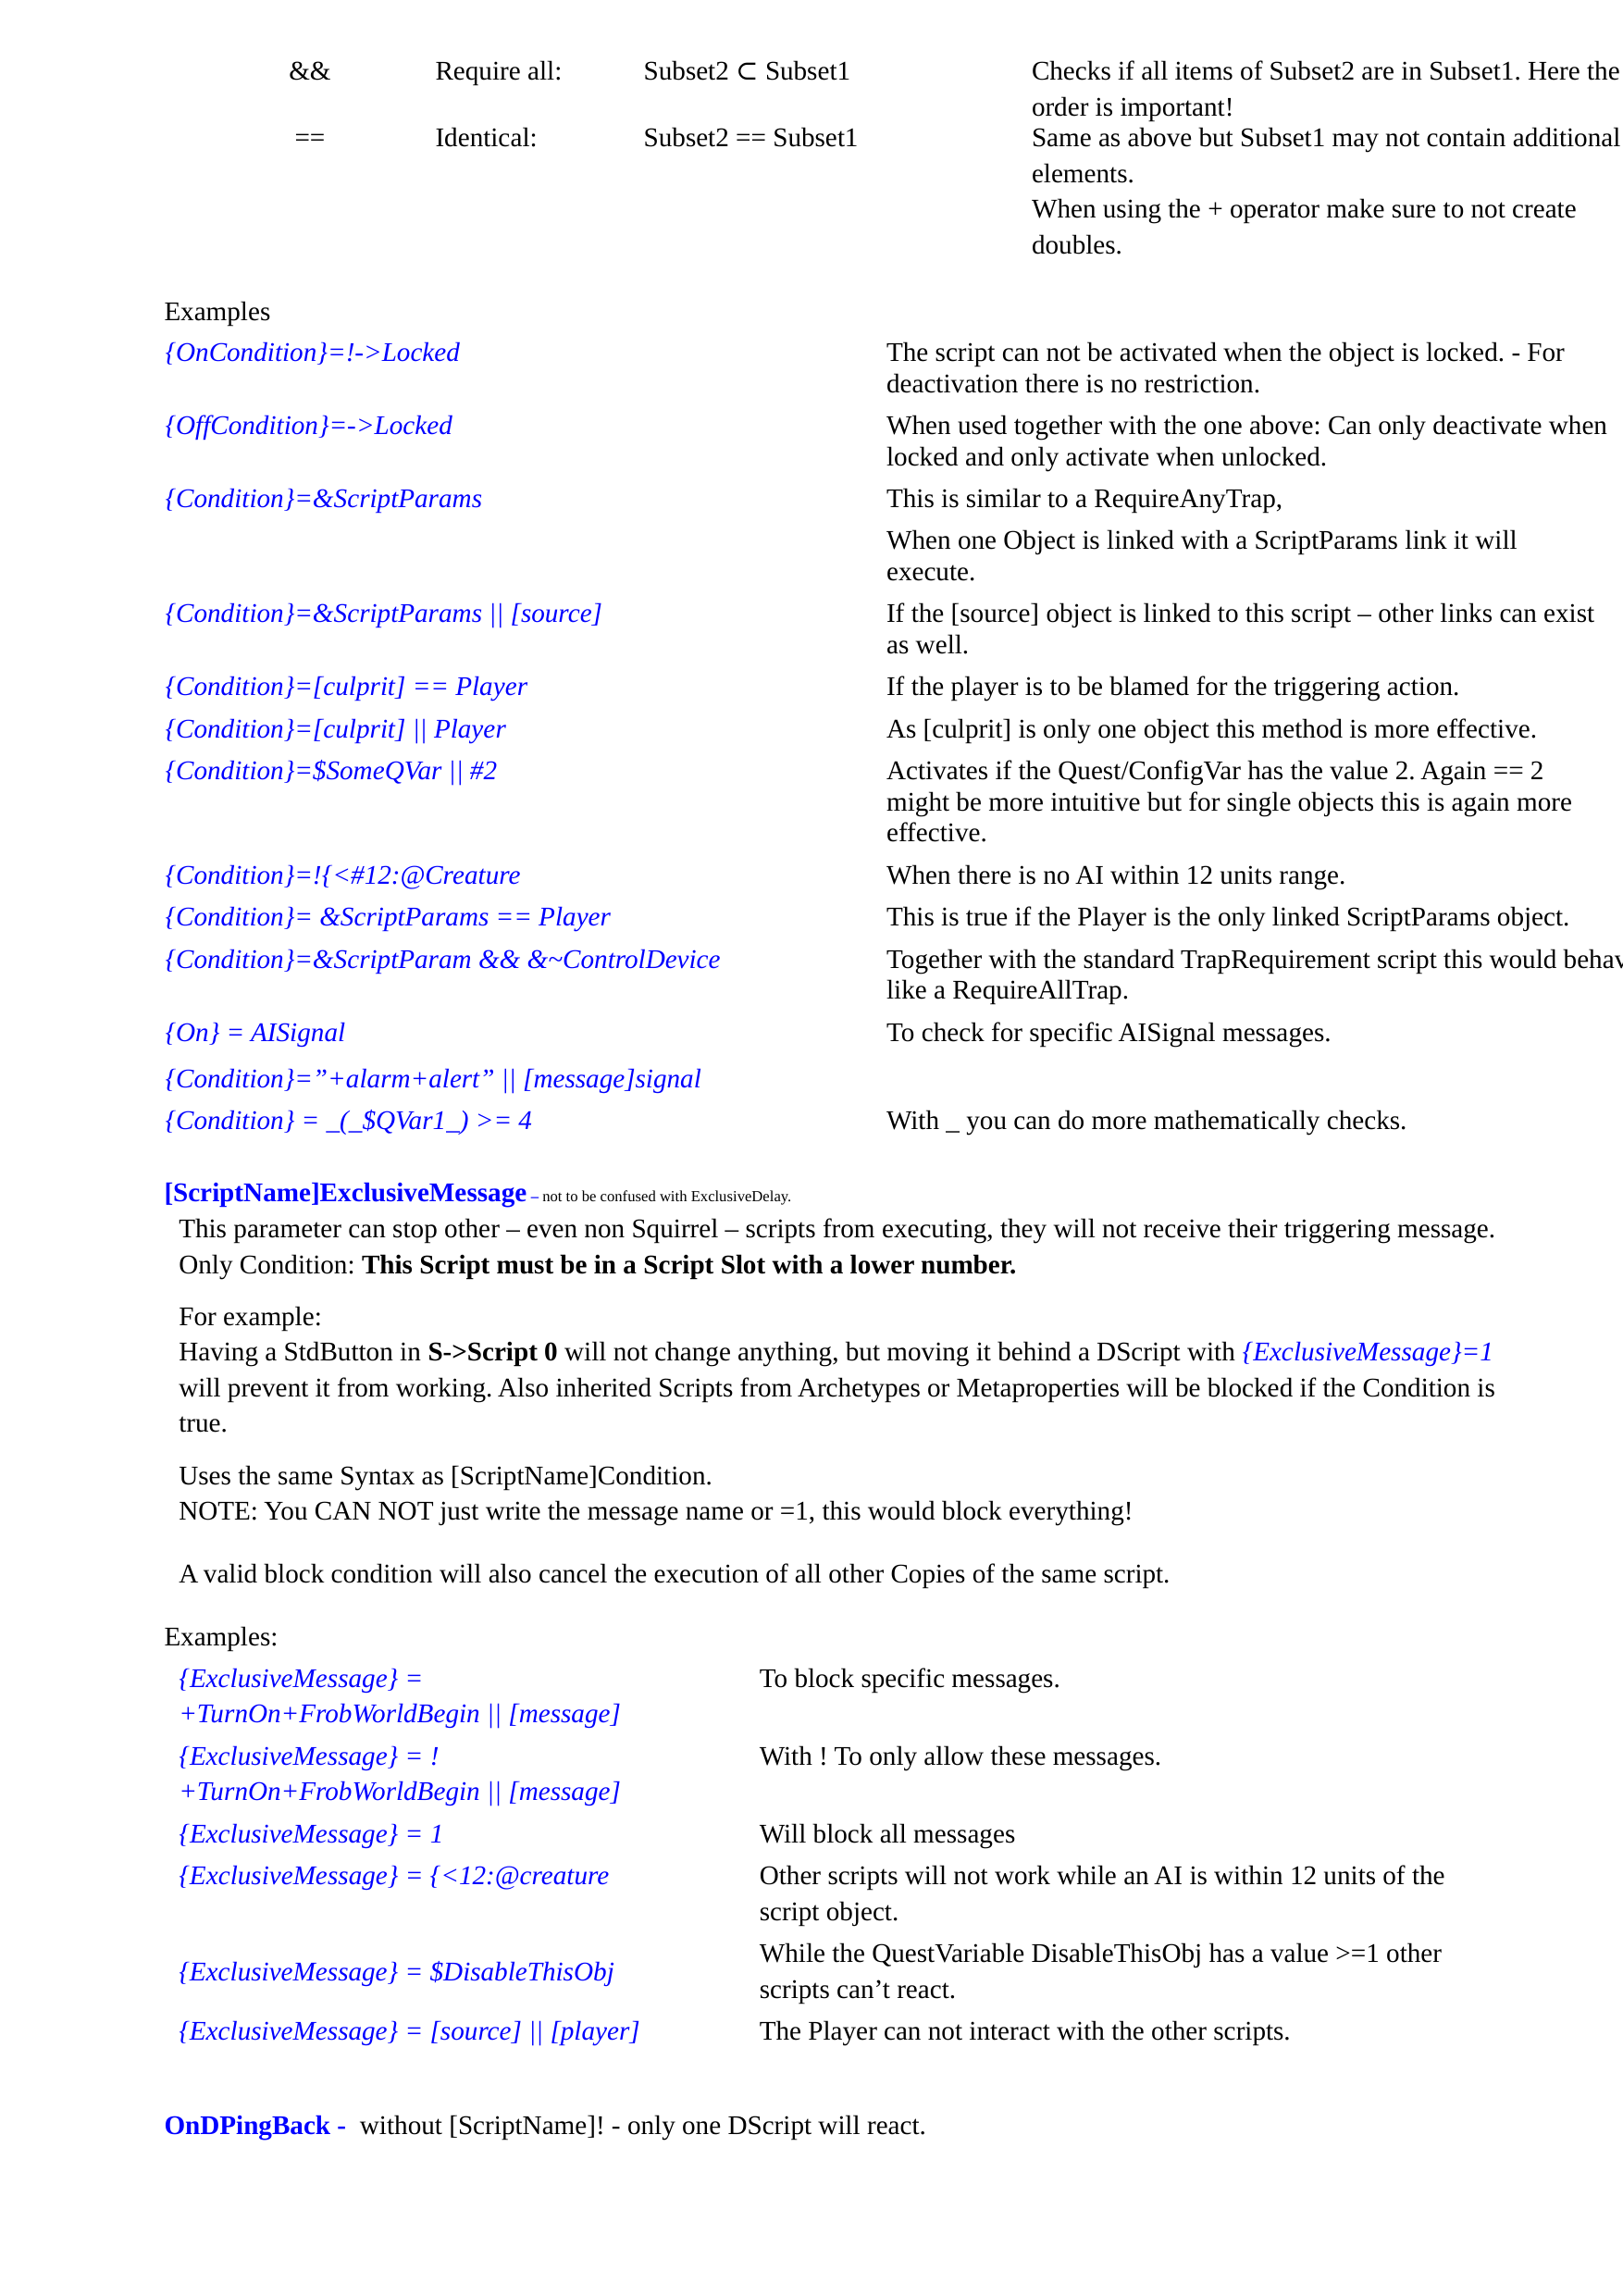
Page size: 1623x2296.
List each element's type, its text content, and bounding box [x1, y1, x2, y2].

table_cell Checks if all items of Subset2 are in Subset1. Here the order is important! [1032, 55, 1623, 121]
table_header The script can not be activated when the object is locked. - For deactivation there is no restriction. [886, 331, 1623, 403]
table_cell Will block all messages [760, 1812, 1566, 1854]
table_cell Require all: Subset2 ⊂ Subset1 [435, 55, 1032, 121]
table_cell To check for specific AISignal messages. [886, 1011, 1623, 1099]
text [ScriptName]ExclusiveMessage – not to be confused with ExclusiveDelay. [164, 1177, 1514, 1208]
table_cell If the player is to be blamed for the triggering action. [886, 665, 1623, 707]
table_cell {ExclusiveMessage} = {<12:@creature [179, 1855, 760, 1931]
table_cell {Condition}= &ScriptParams == Player [165, 896, 886, 937]
table_cell {Condition}=&ScriptParam && &~ControlDevice [165, 937, 886, 1011]
table_cell If the [source] object is linked to this script – other links can exist as well. [886, 592, 1623, 665]
text Examples: [164, 1621, 1514, 1652]
text This parameter can stop other – even non Squirrel – scripts from executing, they will not receive their triggering message. Only Condition: This Script must be in a Script Slot with a lower number. [179, 1212, 1514, 1279]
table_cell {OffCondition}=->Locked [165, 403, 886, 477]
table_cell {ExclusiveMessage} = [source] || [player] [179, 2009, 760, 2052]
table_cell && [184, 55, 435, 121]
table_cell Together with the standard TrapRequirement script this would behave like a RequireAllTrap. [886, 937, 1623, 1011]
text For example: Having a StdButton in S->Script 0 will not change anything, but moving it behind a DScript with {ExclusiveMessage}=1 will prevent it from working. Also inherited Scripts from Archetypes or Metaproperties will be blocked if the Condition is true. [179, 1300, 1514, 1438]
table_cell {Condition}=&ScriptParams || [source] [165, 592, 886, 665]
table_header {OnCondition}=!->Locked [165, 331, 886, 403]
table_cell Same as above but Subset1 may not contain additional elements. When using the + operator make sure to not create doubles. [1032, 121, 1623, 259]
table_cell {Condition}=[culprit] || Player [165, 707, 886, 749]
table_cell Other scripts will not work while an AI is within 12 units of the script object. [760, 1855, 1566, 1931]
table_cell This is true if the Player is the only linked ScriptParams object. [886, 896, 1623, 937]
table_cell {On} = AISignal {Condition}=”+alarm+alert” || [message]signal [165, 1011, 886, 1099]
table_cell With _ you can do more mathematically checks. [886, 1099, 1623, 1141]
table_cell This is similar to a RequireAnyTrap, When one Object is linked with a ScriptParams link it will execute. [886, 477, 1623, 592]
table_header {ExclusiveMessage} = +TurnOn+FrobWorldBegin || [message] [179, 1657, 760, 1734]
table_cell {Condition}=&ScriptParams [165, 477, 886, 592]
table_cell == [184, 121, 435, 259]
table_cell {Condition}=$SomeQVar || #2 [165, 750, 886, 853]
text Uses the same Syntax as [ScriptName]Condition. NOTE: You CAN NOT just write the message name or =1, this would block everything! [179, 1459, 1514, 1526]
table_cell {ExclusiveMessage} = 1 [179, 1812, 760, 1854]
table_header To block specific messages. [760, 1657, 1566, 1734]
table_cell {Condition}=[culprit] == Player [165, 665, 886, 707]
table_cell When there is no AI within 12 units range. [886, 853, 1623, 895]
table_cell The Player can not interact with the other scripts. [760, 2009, 1566, 2052]
table_cell When used together with the one above: Can only deactivate when locked and only activate when unlocked. [886, 403, 1623, 477]
table_cell With ! To only allow these messages. [760, 1734, 1566, 1812]
text A valid block condition will also cancel the execution of all other Copies of the same script. [179, 1558, 1514, 1589]
table_cell {ExclusiveMessage} = !+TurnOn+FrobWorldBegin || [message] [179, 1734, 760, 1812]
table_cell While the QuestVariable DisableThisObj has a value >=1 other scripts can’t react. [760, 1932, 1566, 2009]
text Examples [164, 259, 1514, 326]
table_cell As [culprit] is only one object this method is more effective. [886, 707, 1623, 749]
table_cell {Condition} = _(_$QVar1_) >= 4 [165, 1099, 886, 1141]
table_cell Identical: Subset2 == Subset1 [435, 121, 1032, 259]
table_cell Activates if the Quest/ConfigVar has the value 2. Again == 2 might be more intuitive but for single objects this is again more effective. [886, 750, 1623, 853]
table_cell {Condition}=!{<#12:@Creature [165, 853, 886, 895]
table_cell {ExclusiveMessage} = $DisableThisObj [179, 1932, 760, 2009]
text OnDPingBack - without [ScriptName]! - only one DScript will react. [164, 2109, 1514, 2141]
